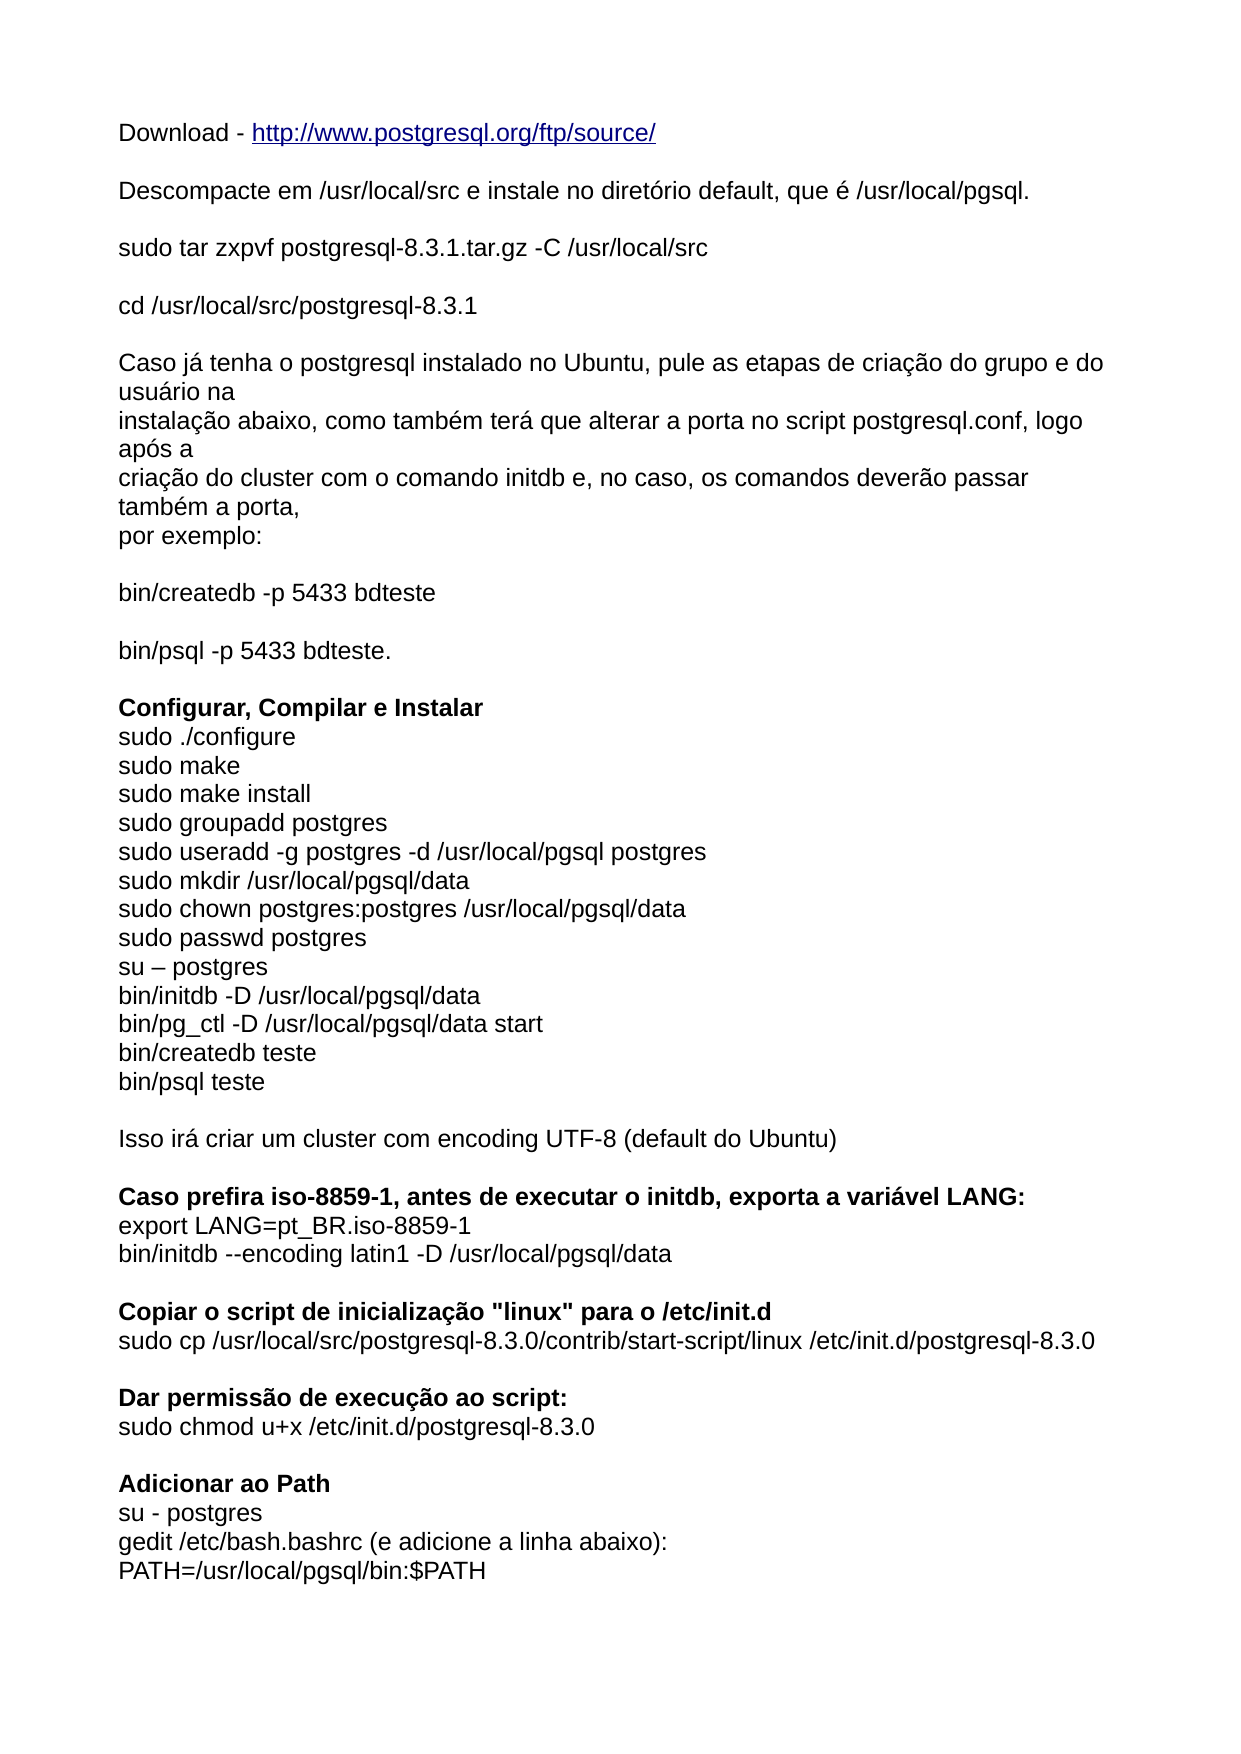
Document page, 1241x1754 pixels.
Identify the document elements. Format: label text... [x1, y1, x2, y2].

text sudo passwd postgres [118, 923, 1122, 952]
text bin/pg_ctl -D /usr/local/pgsql/data start [118, 1009, 1122, 1038]
text bin/createdb teste [118, 1038, 1122, 1067]
text gedit /etc/bash.bashrc (e adicione a linha abaixo): [118, 1527, 1122, 1556]
text su - postgres [118, 1498, 1122, 1527]
text Copiar o script de inicialização "linux" para o /etc/init.d [118, 1297, 1122, 1326]
text sudo chown postgres:postgres /usr/local/pgsql/data [118, 894, 1122, 923]
text Dar permissão de execução ao script: [118, 1383, 1122, 1412]
text cd /usr/local/src/postgresql-8.3.1 [118, 291, 1122, 319]
text Caso prefira iso-8859-1, antes de executar o initdb, exporta a variável LANG: [118, 1182, 1122, 1211]
text por exemplo: [118, 521, 1122, 549]
text bin/initdb --encoding latin1 -D /usr/local/pgsql/data [118, 1239, 1122, 1268]
text Configurar, Compilar e Instalar [118, 693, 1122, 722]
text su – postgres [118, 952, 1122, 981]
text sudo tar zxpvf postgresql-8.3.1.tar.gz -C /usr/local/src [118, 233, 1122, 262]
text Adicionar ao Path [118, 1469, 1122, 1498]
text sudo useradd -g postgres -d /usr/local/pgsql postgres [118, 837, 1122, 866]
text sudo chmod u+x /etc/init.d/postgresql-8.3.0 [118, 1412, 1122, 1441]
text bin/initdb -D /usr/local/pgsql/data [118, 981, 1122, 1009]
text Isso irá criar um cluster com encoding UTF-8 (default do Ubuntu) [118, 1124, 1122, 1153]
text sudo ./configure [118, 722, 1122, 751]
text PATH=/usr/local/pgsql/bin:$PATH [118, 1556, 1122, 1584]
text sudo make [118, 751, 1122, 779]
text export LANG=pt_BR.iso-8859-1 [118, 1211, 1122, 1239]
text sudo make install [118, 779, 1122, 808]
text Descompacte em /usr/local/src e instale no diretório default, que é /usr/local/pgsql. [118, 176, 1122, 204]
text bin/createdb -p 5433 bdteste [118, 578, 1122, 607]
text sudo cp /usr/local/src/postgresql-8.3.0/contrib/start-script/linux /etc/init.d/postgresql-8.3.0 [118, 1326, 1122, 1354]
text Download - http://www.postgresql.org/ftp/source/ [118, 118, 1122, 147]
text Caso já tenha o postgresql instalado no Ubuntu, pule as etapas de criação do grupo e do usuário na [118, 348, 1122, 406]
text sudo mkdir /usr/local/pgsql/data [118, 866, 1122, 894]
text sudo groupadd postgres [118, 808, 1122, 837]
text bin/psql -p 5433 bdteste. [118, 636, 1122, 664]
text criação do cluster com o comando initdb e, no caso, os comandos deverão passar também a porta, [118, 463, 1122, 521]
text instalação abaixo, como também terá que alterar a porta no script postgresql.conf, logo após a [118, 406, 1122, 463]
text bin/psql teste [118, 1067, 1122, 1096]
